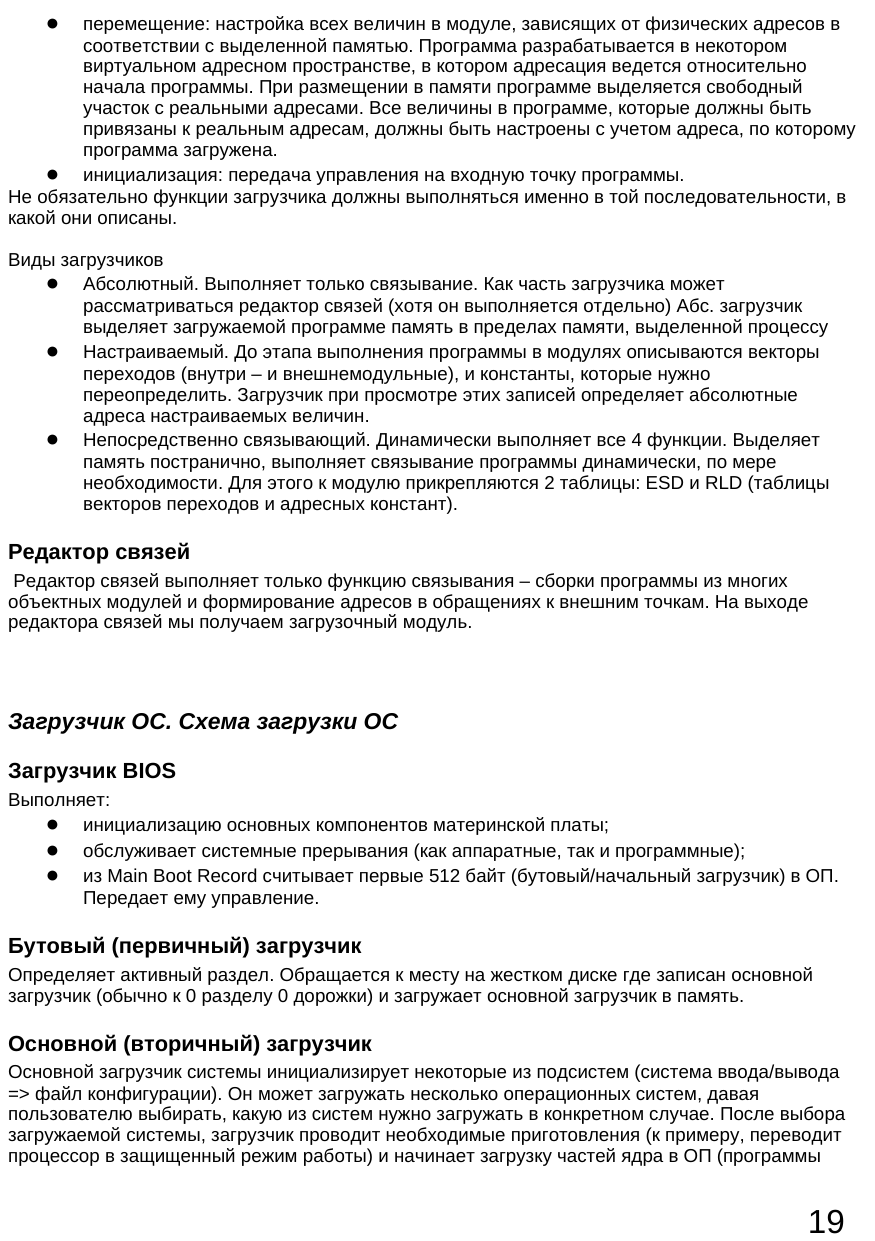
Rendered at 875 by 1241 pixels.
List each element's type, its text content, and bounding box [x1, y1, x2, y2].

text Основной загрузчик системы инициализирует некоторые из подсистем (система ввода/вывода => файл конфигурации). Он может загружать несколько операционных систем, давая пользователю выбирать, какую из систем нужно загружать в конкретном случае. После выбора загружаемой системы, загрузчик проводит необходимые приготовления (к примеру, переводит процессор в защищенный режим работы) и начинает загрузку частей ядра в ОП (программы [8, 1062, 861, 1167]
text Редактор связей выполняет только функцию связывания – сборки программы из многих объектных модулей и формирование адресов в обращениях к внешним точкам. На выходе редактора связей мы получаем загрузочный модуль. [8, 570, 861, 633]
list обслуживает системные прерывания (как аппаратные, так и программные); [45, 836, 861, 862]
list Непосредственно связывающий. Динамически выполняет все 4 функции. Выделяет память постранично, выполняет связывание программы динамически, по мере необходимости. Для этого к модулю прикрепляются 2 таблицы: ESD и RLD (таблицы векторов переходов и адресных констант). [45, 426, 861, 514]
text Не обязательно функции загрузчика должны выполняться именно в той последовательности, в какой они описаны. [8, 186, 861, 228]
list из Main Boot Record считывает первые 512 байт (бутовый/начальный загрузчик) в ОП. Передает ему управление. [45, 862, 861, 909]
text Виды загрузчиков [8, 249, 861, 270]
subtitle Редактор связей [8, 539, 861, 564]
list инициализацию основных компонентов материнской платы; [45, 811, 861, 836]
list Настраиваемый. До этапа выполнения программы в модулях описываются векторы переходов (внутри – и внешнемодульные), и константы, которые нужно переопределить. Загрузчик при просмотре этих записей определяет абсолютные адреса настраиваемых величин. [45, 337, 861, 426]
list перемещение: настройка всех величин в модуле, зависящих от физических адресов в соответствии с выделенной памятью. Программа разрабатывается в некотором виртуальном адресном пространстве, в котором адресация ведется относительно начала программы. При размещении в памяти программе выделяется свободный участок с реальными адресами. Все величины в программе, которые должны быть привязаны к реальным адресам, должны быть настроены с учетом адреса, по которому программа загружена. [45, 9, 861, 161]
subtitle Загрузчик BIOS [8, 759, 861, 784]
text Выполняет: [8, 790, 861, 811]
subtitle Основной (вторичный) загрузчик [8, 1031, 861, 1056]
subtitle Бутовый (первичный) загрузчик [8, 934, 861, 958]
subtitle Загрузчик ОС. Схема загрузки ОС [8, 708, 861, 734]
list инициализация: передача управления на входную точку программы. [45, 161, 861, 186]
text Определяет активный раздел. Обращается к месту на жестком диске где записан основной загрузчик (обычно к 0 разделу 0 дорожки) и загружает основной загрузчик в память. [8, 964, 861, 1006]
list Абсолютный. Выполняет только связывание. Как часть загрузчика может рассматриваться редактор связей (хотя он выполняется отдельно) Абс. загрузчик выделяет загружаемой программе память в пределах памяти, выделенной процессу [45, 270, 861, 337]
